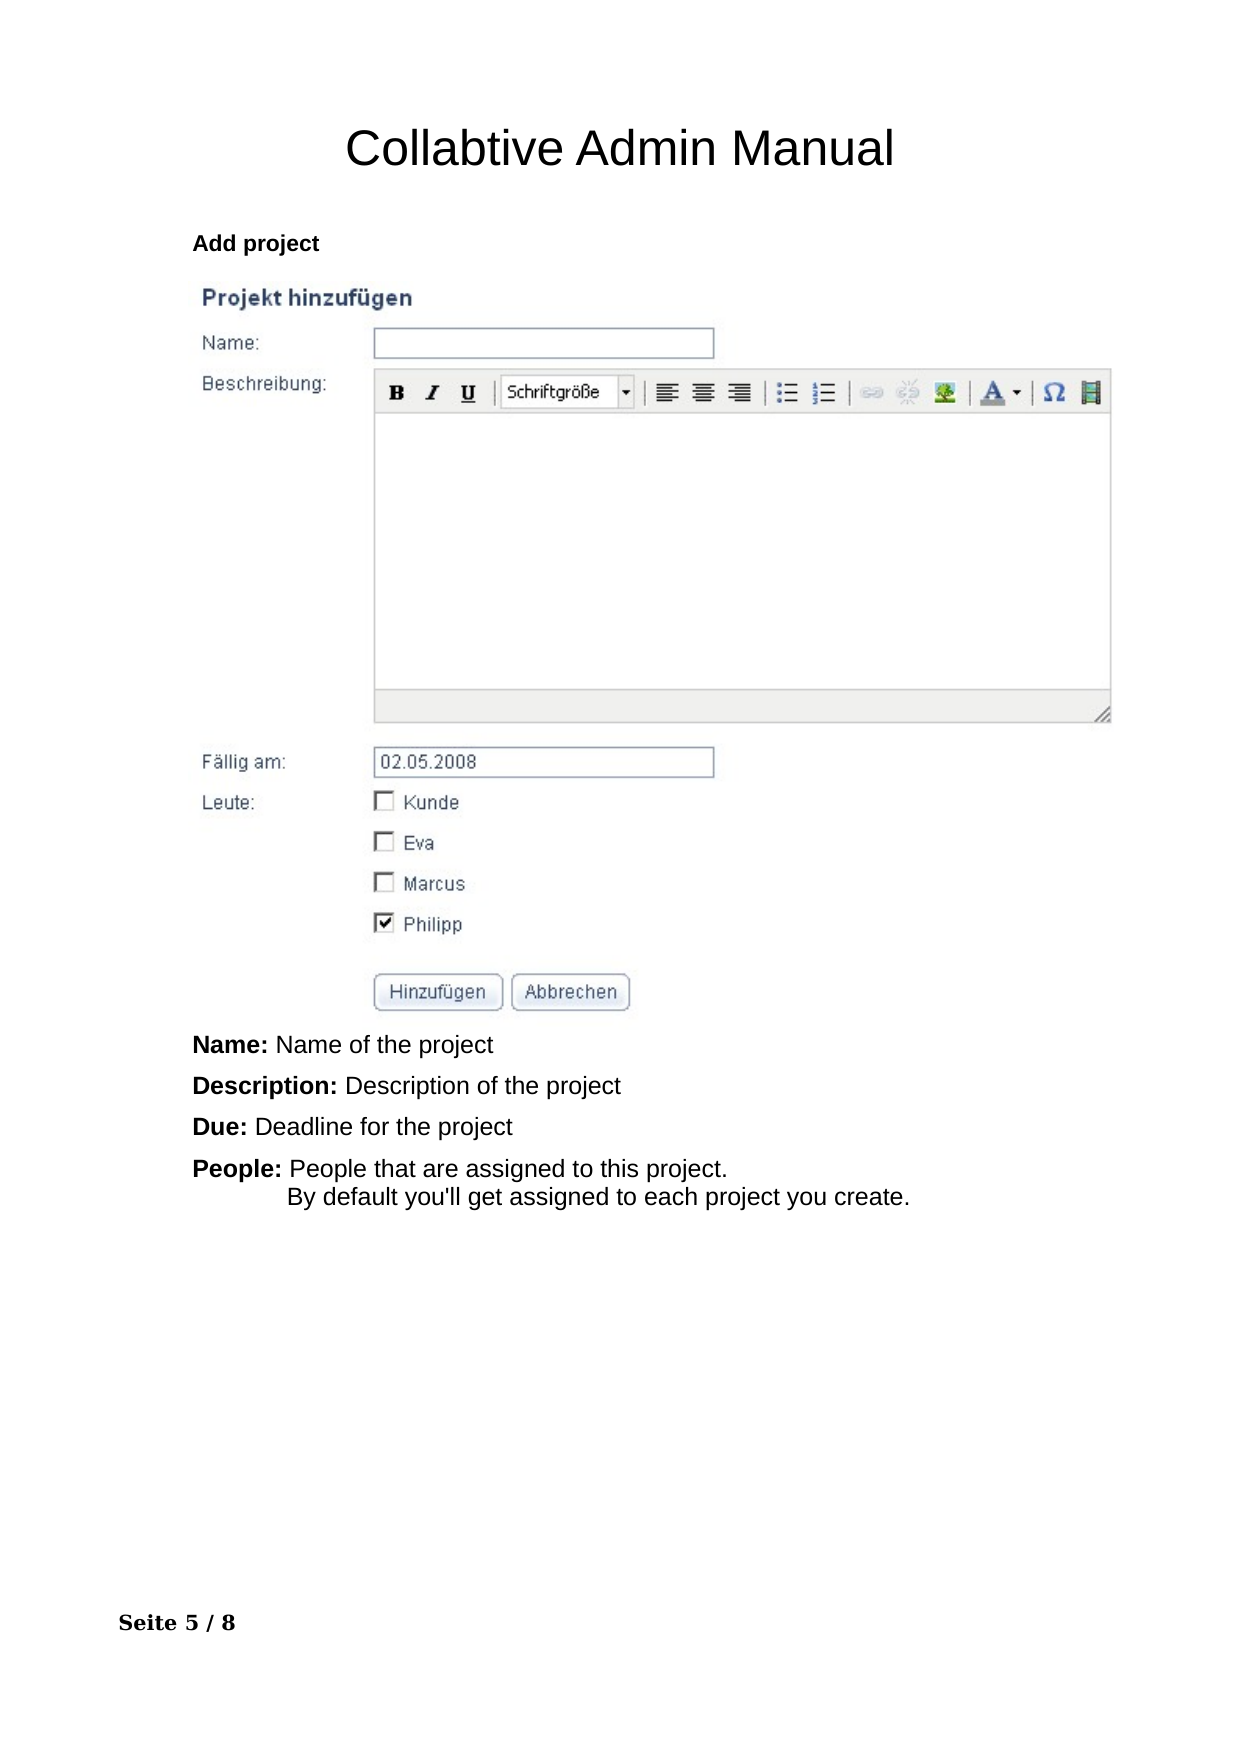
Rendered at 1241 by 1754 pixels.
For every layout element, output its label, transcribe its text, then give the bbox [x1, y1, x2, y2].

text People: People that are assigned to this project. By default you'll get assigned to each project you create. [192, 1154, 1122, 1211]
text Description: Description of the project [192, 1071, 1122, 1100]
subtitle Add project [192, 230, 1122, 256]
text Name: Name of the project [192, 269, 1122, 1059]
text Due: Deadline for the project [192, 1112, 1122, 1141]
picture [188, 281, 1118, 1030]
